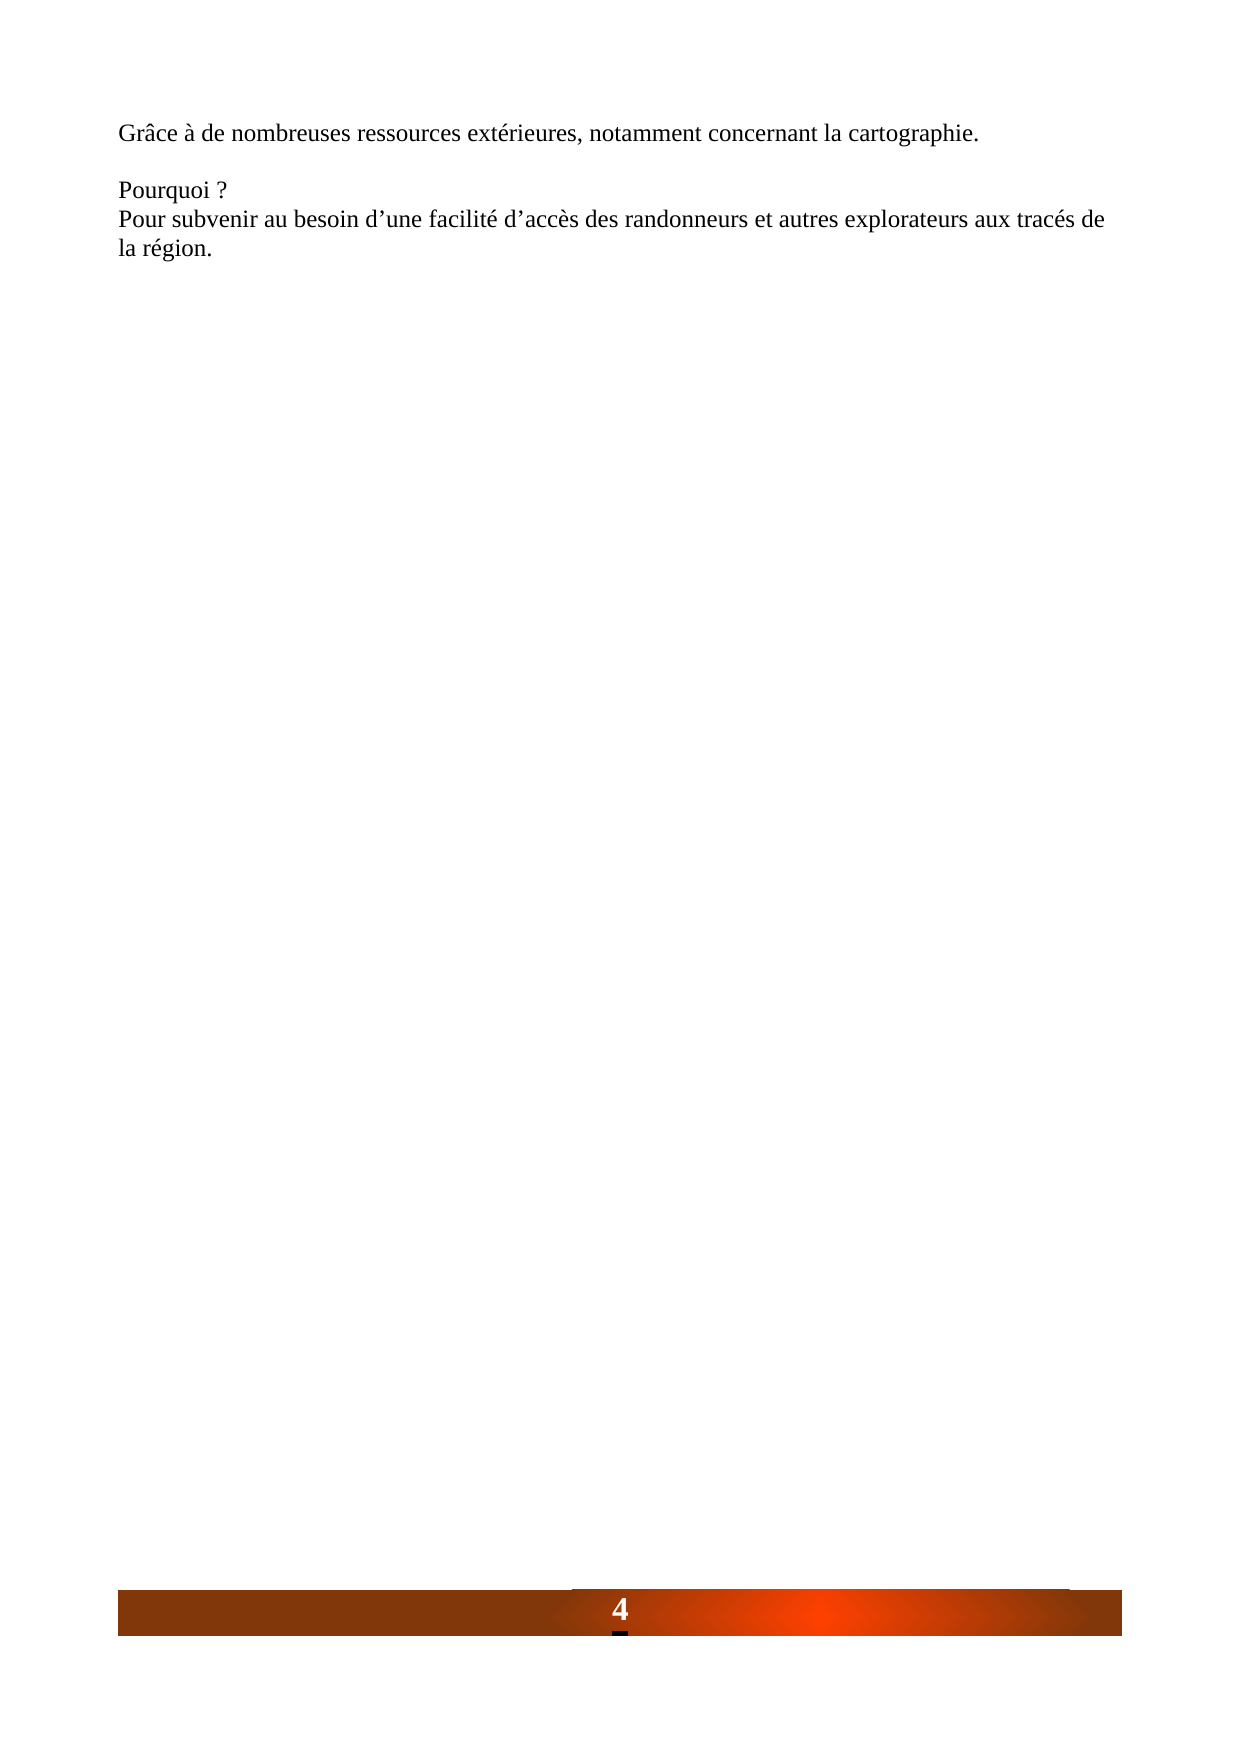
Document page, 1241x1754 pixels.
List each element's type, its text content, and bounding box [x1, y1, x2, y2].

text Pour subvenir au besoin d’une facilité d’accès des randonneurs et autres explorateurs aux tracés de la région. [118, 204, 1122, 262]
text Grâce à de nombreuses ressources extérieures, notamment concernant la cartographie. [118, 118, 1122, 147]
text Pourquoi ? [118, 176, 1122, 204]
